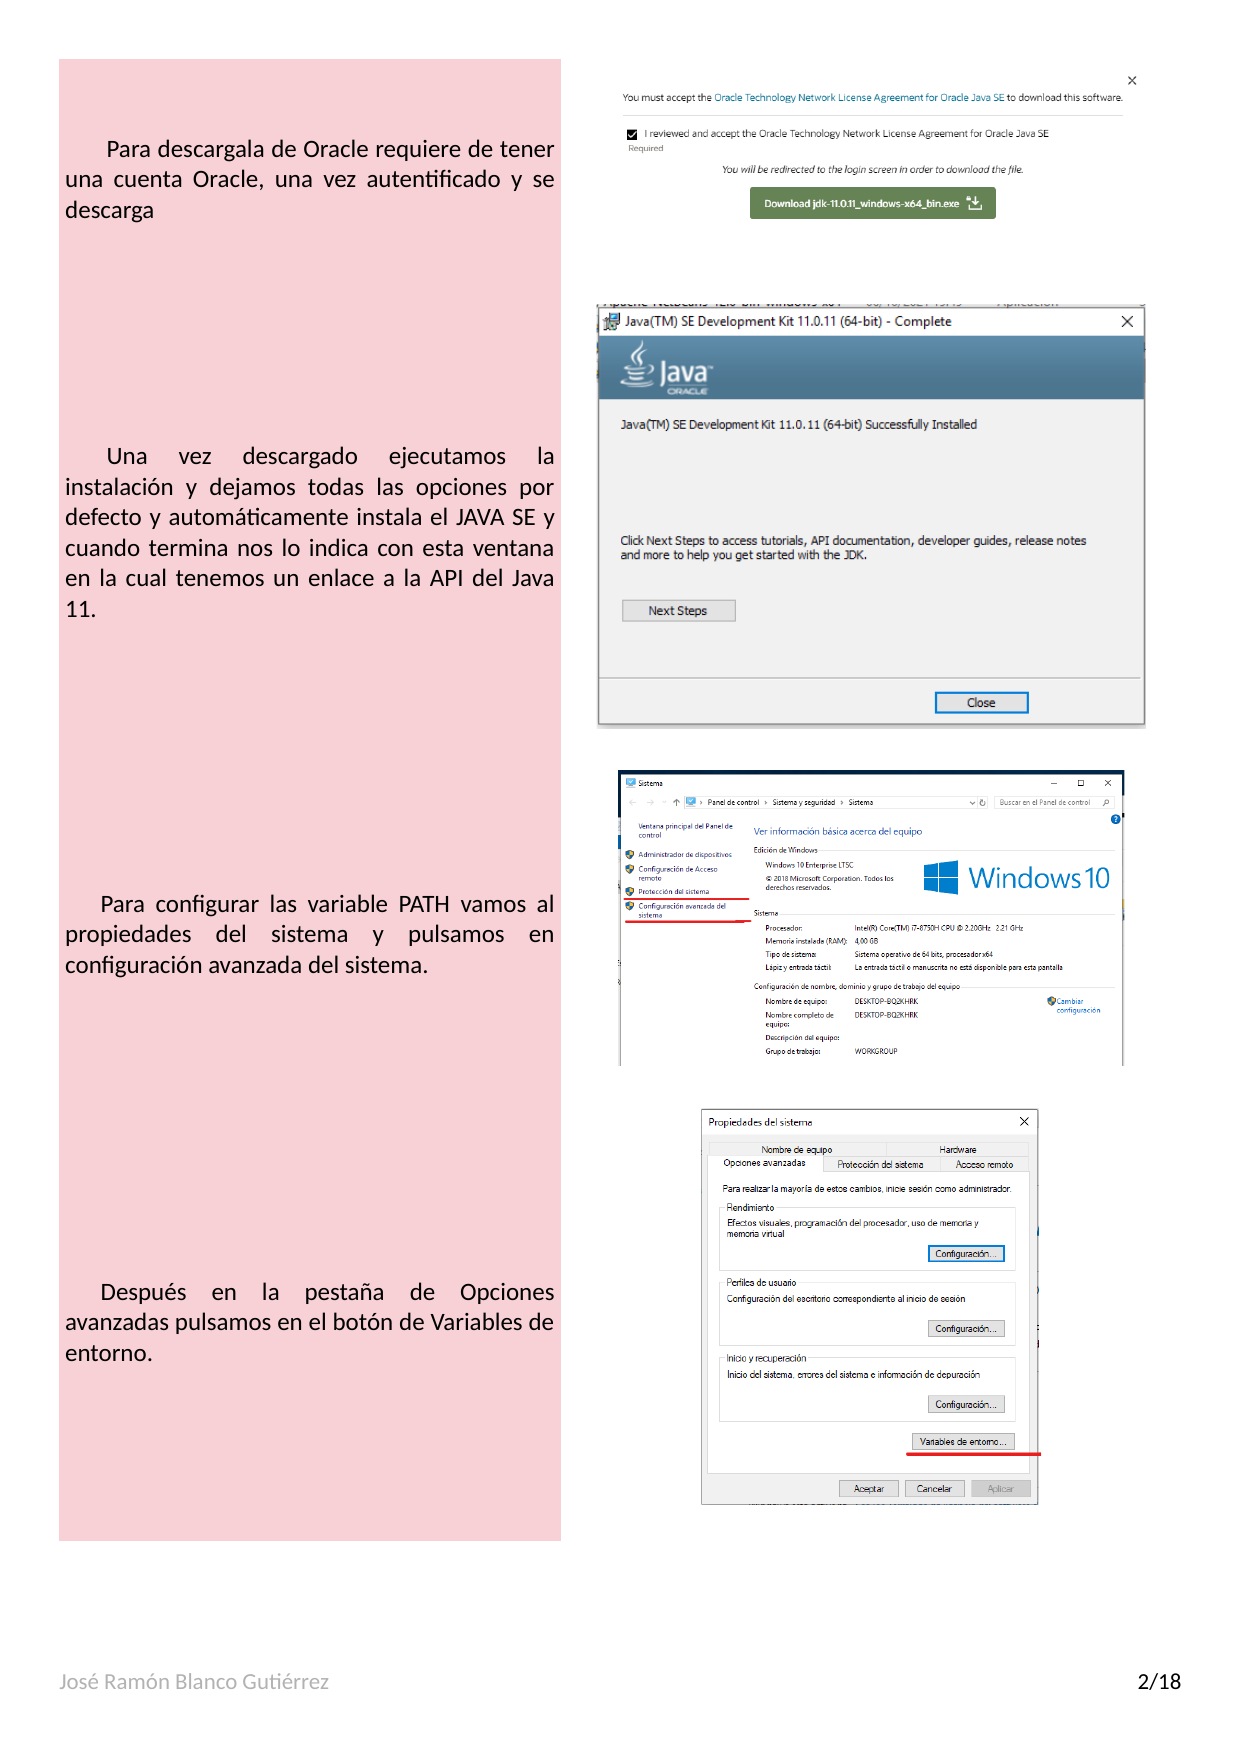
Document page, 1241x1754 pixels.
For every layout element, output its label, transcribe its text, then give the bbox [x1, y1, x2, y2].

picture [618, 770, 1125, 1066]
table_cell Después en la pestaña de Opciones avanzadas pulsamos en el botón de Variables de entorno. [59, 1102, 561, 1541]
table_cell [561, 59, 1181, 299]
picture [596, 65, 1146, 263]
table_cell [561, 1102, 1181, 1541]
table_cell [561, 765, 1181, 1102]
table_cell [561, 299, 1181, 765]
table_cell Para configurar las variable PATH vamos al propiedades del sistema y pulsamos en configuración avanzada del sistema. [59, 765, 561, 1102]
picture [596, 304, 1146, 729]
table_cell Una vez descargado ejecutamos la instalación y dejamos todas las opciones por defecto y automáticamente instala el JAVA SE y cuando termina nos lo indica con esta ventana en la cual tenemos un enlace a la API del Java 11. [59, 299, 561, 765]
picture [701, 1108, 1042, 1505]
table_cell Para descargala de Oracle requiere de tener una cuenta Oracle, una vez autentificado y se descarga [59, 59, 561, 299]
